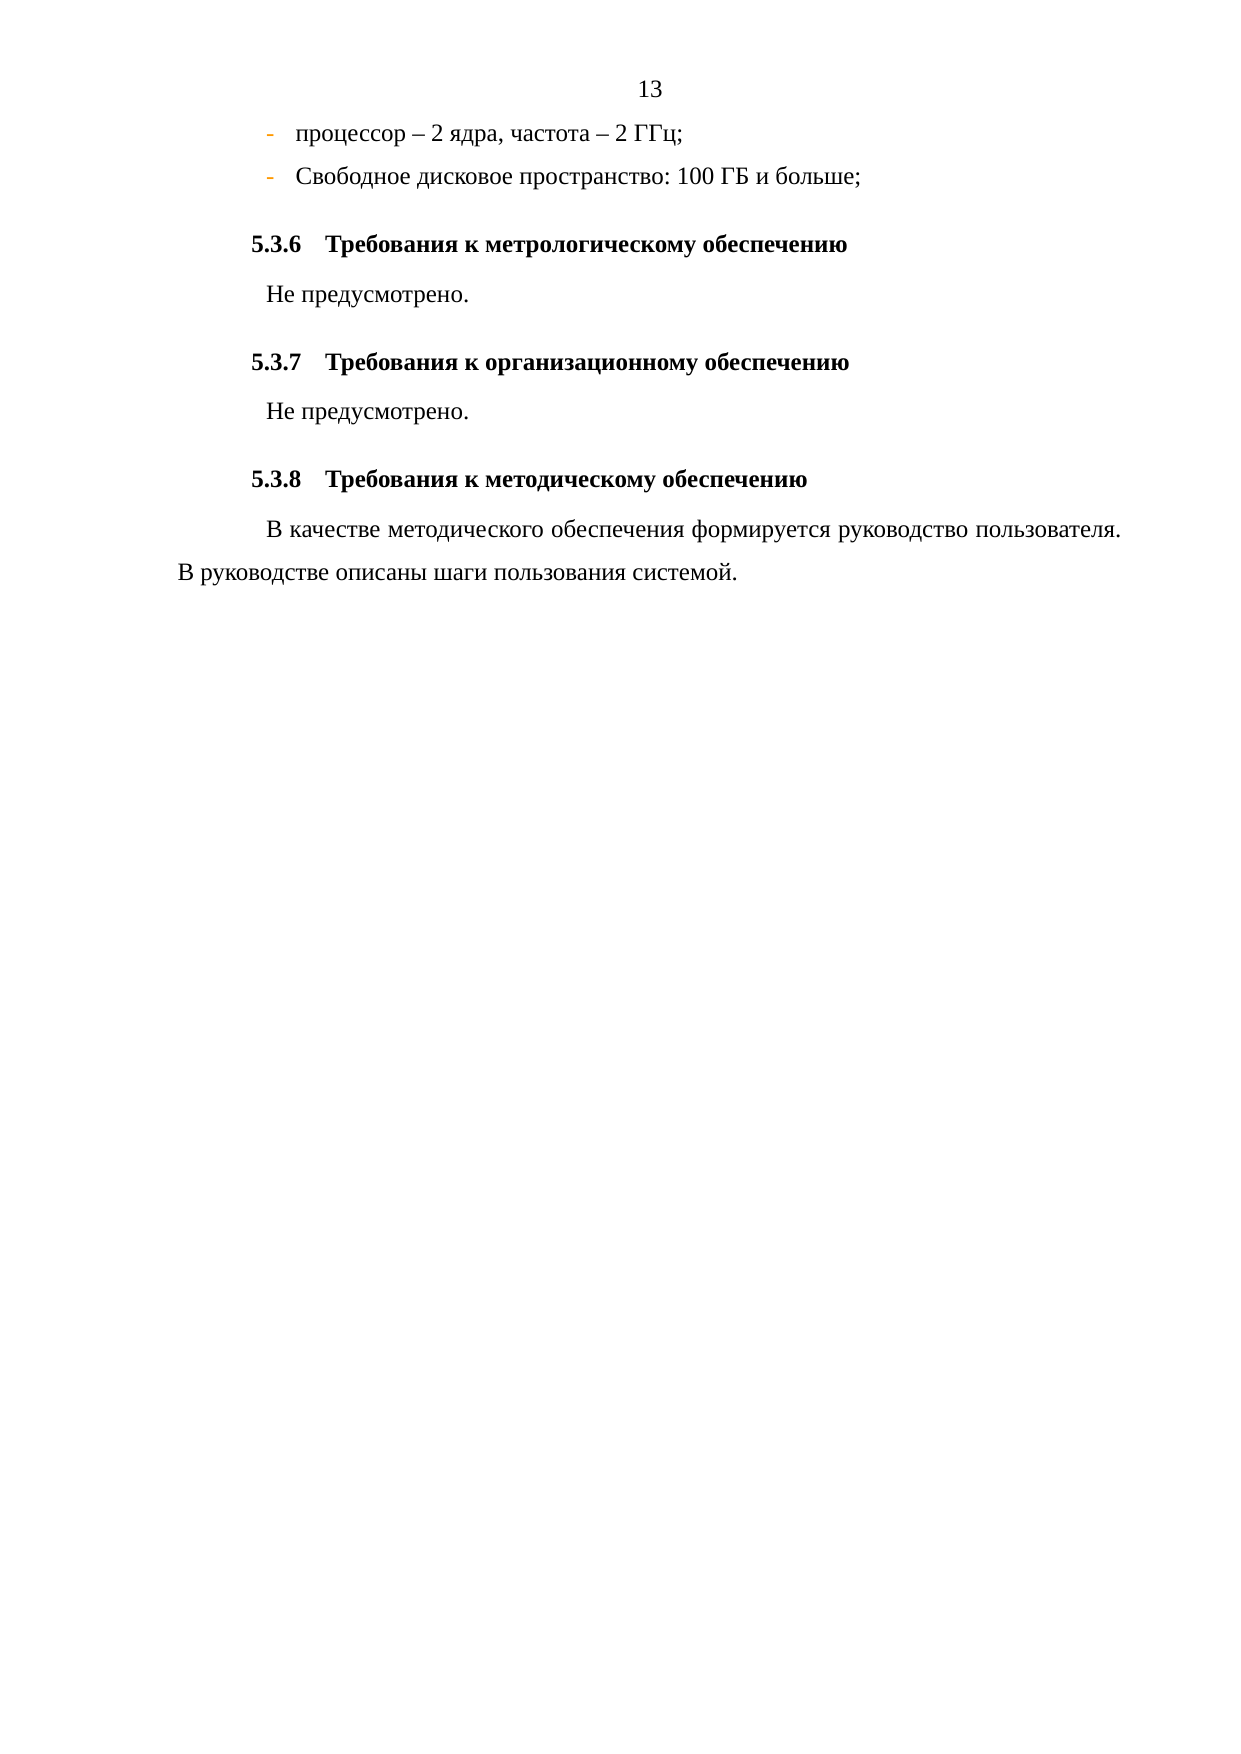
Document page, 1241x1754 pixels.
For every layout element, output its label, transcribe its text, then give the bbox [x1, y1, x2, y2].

subtitle Требования к метрологическому обеспечению [251, 229, 1122, 258]
list процессор – 2 ядра, частота – 2 ГГц; [266, 118, 1122, 147]
text В качестве методического обеспечения формируется руководство пользователя. В руководстве описаны шаги пользования системой. [177, 514, 1122, 586]
list Свободное дисковое пространство: 100 ГБ и больше; [266, 161, 1122, 190]
text Не предусмотрено. [177, 396, 1122, 425]
subtitle Требования к организационному обеспечению [251, 347, 1122, 376]
subtitle Требования к методическому обеспечению [251, 464, 1122, 493]
text Не предусмотрено. [177, 279, 1122, 307]
